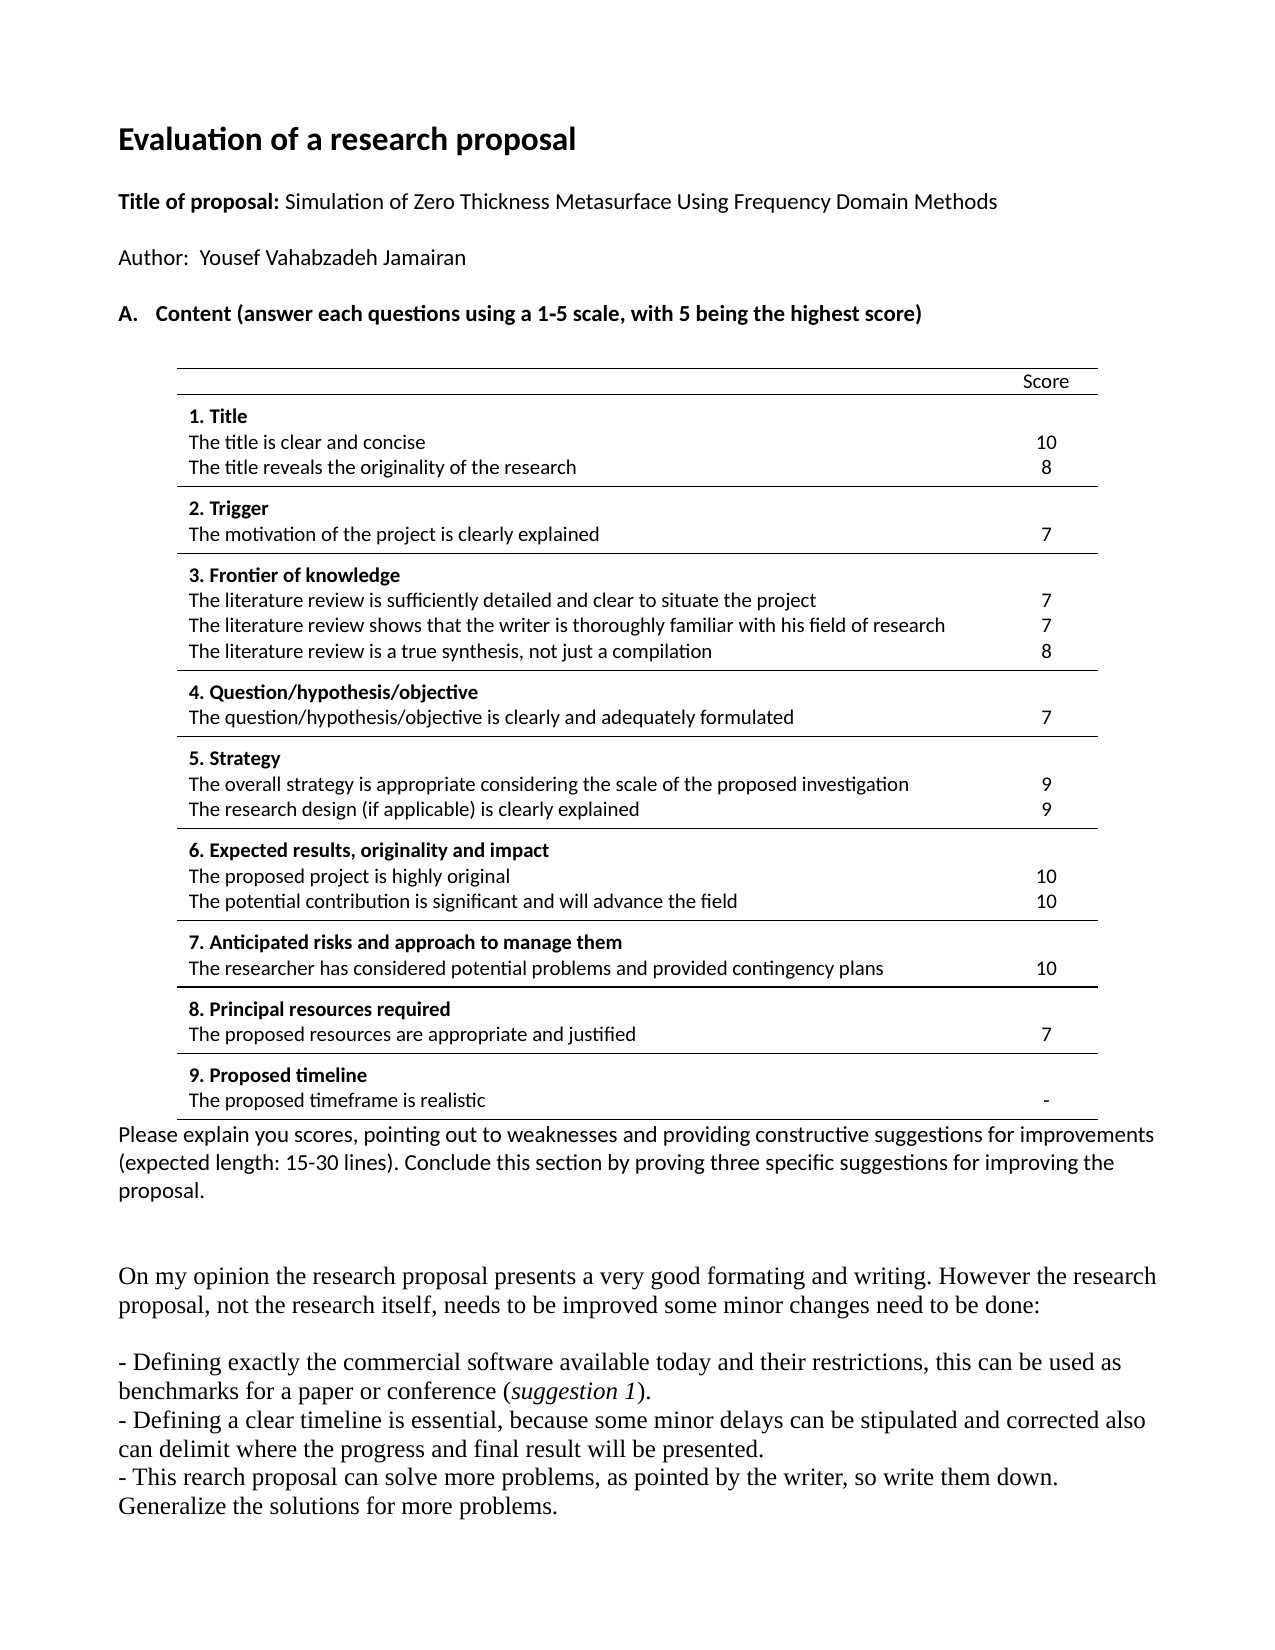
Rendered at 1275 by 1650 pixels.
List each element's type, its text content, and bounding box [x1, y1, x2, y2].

text On my opinion the research proposal presents a very good formating and writing. However the research proposal, not the research itself, needs to be improved some minor changes need to be done: [118, 1261, 1157, 1319]
table_cell The literature review shows that the writer is thoroughly familiar with his field of research [177, 613, 994, 638]
table_cell 7 [995, 1021, 1098, 1053]
table_cell The title reveals the originality of the research [177, 454, 994, 486]
table_cell 10 [995, 429, 1098, 454]
table_cell 10 [995, 955, 1098, 986]
table_cell - [995, 1088, 1098, 1119]
table_cell The research design (if applicable) is clearly explained [177, 796, 994, 828]
table_cell 4. Question/hypothesis/objective [177, 671, 994, 704]
table_cell 7 [995, 613, 1098, 638]
table_cell The proposed resources are appropriate and justified [177, 1021, 994, 1053]
text - Defining exactly the commercial software available today and their restrictions, this can be used as benchmarks for a paper or conference (suggestion 1). [118, 1347, 1157, 1405]
text Evaluation of a research proposal [118, 118, 1157, 159]
text Author: Yousef Vahabzadeh Jamairan [118, 243, 1157, 271]
table_header [177, 369, 994, 394]
table_cell [995, 737, 1098, 771]
table_cell [995, 921, 1098, 955]
table_cell [995, 671, 1098, 704]
table_cell 3. Frontier of knowledge [177, 554, 994, 587]
text - This rearch proposal can solve more problems, as pointed by the writer, so write them down. Generalize the solutions for more problems. [118, 1462, 1157, 1520]
table_cell 9. Proposed timeline [177, 1054, 994, 1088]
table_cell The overall strategy is appropriate considering the scale of the proposed investigation [177, 771, 994, 796]
table_cell 1. Title [177, 395, 994, 429]
table_cell 6. Expected results, originality and impact [177, 829, 994, 863]
table_cell [995, 554, 1098, 587]
table_cell 2. Trigger [177, 487, 994, 521]
table_cell The motivation of the project is clearly explained [177, 521, 994, 552]
table_cell The question/hypothesis/objective is clearly and adequately formulated [177, 705, 994, 736]
table_cell [995, 988, 1098, 1021]
table_cell The title is clear and concise [177, 429, 994, 454]
table_cell 7 [995, 705, 1098, 736]
table_cell 5. Strategy [177, 737, 994, 771]
table_cell 8 [995, 638, 1098, 670]
table_cell [995, 1054, 1098, 1088]
table_cell [995, 487, 1098, 521]
table_cell 9 [995, 771, 1098, 796]
table_cell The potential contribution is significant and will advance the field [177, 888, 994, 920]
table_cell 7 [995, 521, 1098, 552]
table_cell 10 [995, 888, 1098, 920]
table_cell 8 [995, 454, 1098, 486]
table_cell 10 [995, 863, 1098, 888]
list Content (answer each questions using a 1‐5 scale, with 5 being the highest score) [118, 299, 1157, 327]
table_cell 9 [995, 796, 1098, 828]
text Title of proposal: Simulation of Zero Thickness Metasurface Using Frequency Domain Methods [118, 187, 1157, 215]
table_cell 7. Anticipated risks and approach to manage them [177, 921, 994, 955]
table_cell 7 [995, 587, 1098, 613]
table_cell The proposed project is highly original [177, 863, 994, 888]
table_cell The literature review is sufficiently detailed and clear to situate the project [177, 587, 994, 613]
table_cell The proposed timeframe is realistic [177, 1088, 994, 1119]
table_cell 8. Principal resources required [177, 988, 994, 1021]
table_cell The researcher has considered potential problems and provided contingency plans [177, 955, 994, 986]
table_cell The literature review is a true synthesis, not just a compilation [177, 638, 994, 670]
text Please explain you scores, pointing out to weaknesses and providing constructive suggestions for improvements (expected length: 15-30 lines). Conclude this section by proving three specific suggestions for improving the proposal. [118, 396, 1157, 1204]
table_cell [995, 395, 1098, 429]
table_cell [995, 829, 1098, 863]
text - Defining a clear timeline is essential, because some minor delays can be stipulated and corrected also can delimit where the progress and final result will be presented. [118, 1405, 1157, 1462]
table_header Score [995, 369, 1098, 394]
